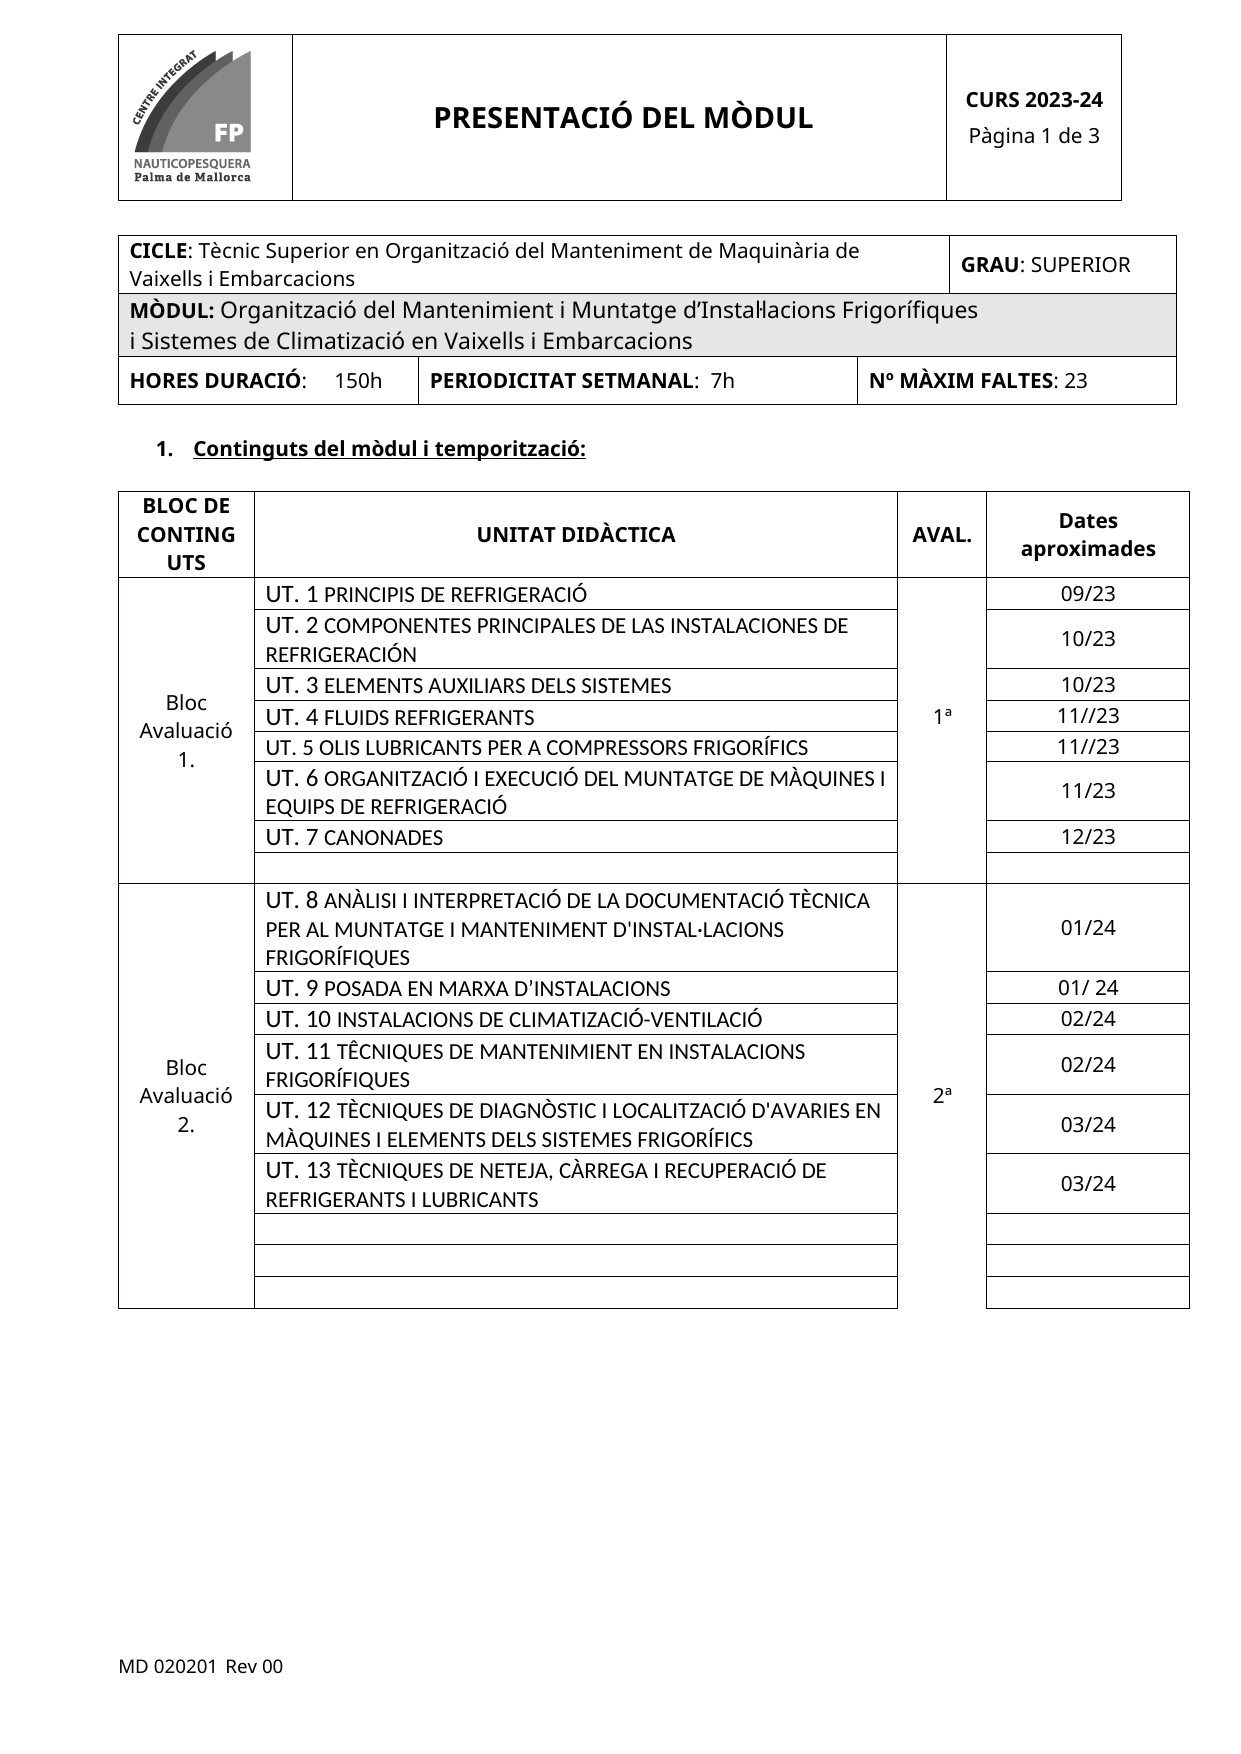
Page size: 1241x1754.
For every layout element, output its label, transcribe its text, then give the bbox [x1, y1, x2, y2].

table_cell 1ª [898, 578, 986, 883]
table_cell UT. 11 TÊCNIQUES DE MANTENIMIENT EN INSTALACIONS FRIGORÍFIQUES [255, 1035, 897, 1094]
table_cell 01/24 [987, 884, 1189, 971]
table_cell 10/23 [987, 610, 1189, 668]
table_cell [255, 1277, 897, 1307]
table_cell 03/24 [987, 1095, 1189, 1153]
table_cell UT. 8 ANÀLISI I INTERPRETACIÓ DE LA DOCUMENTACIÓ TÈCNICA PER AL MUNTATGE I MANTENIMENT D'INSTAL·LACIONS FRIGORÍFIQUES [255, 884, 897, 971]
table_header Dates aproximades [987, 492, 1189, 577]
table_cell [987, 1214, 1189, 1244]
table_cell HORES DURACIÓ: 150h [119, 357, 418, 404]
table_cell 11/23 [987, 762, 1189, 820]
table_cell [255, 1245, 897, 1276]
table_header AVAL. [898, 492, 986, 577]
table_cell 02/24 [987, 1035, 1189, 1094]
table_cell UT. 6 ORGANITZACIÓ I EXECUCIÓ DEL MUNTATGE DE MÀQUINES I EQUIPS DE REFRIGERACIÓ [255, 762, 897, 820]
table_cell UT. 3 ELEMENTS AUXILIARS DELS SISTEMES [255, 669, 897, 699]
table_header UNITAT DIDÀCTICA [255, 492, 897, 577]
table_header CICLE: Tècnic Superior en Organització del Manteniment de Maquinària de Vaixells i Embarcacions [119, 236, 949, 293]
table_cell PERIODICITAT SETMANAL: 7h [419, 357, 857, 404]
table_cell [987, 1277, 1189, 1307]
picture [127, 40, 256, 190]
table_cell MÒDUL: Organització del Mantenimient i Muntatge d’Instal·lacions Frigorífiques i Sistemes de Climatizació en Vaixells i Embarcacions [119, 294, 1176, 356]
table_cell UT. 7 CANONADES [255, 821, 897, 852]
table_cell 01/ 24 [987, 972, 1189, 1002]
table_cell Bloc Avaluació 2. [119, 884, 254, 1307]
list Continguts del mòdul i temporització: [156, 434, 1122, 462]
table_cell UT. 12 TÈCNIQUES DE DIAGNÒSTIC I LOCALITZACIÓ D'AVARIES EN MÀQUINES I ELEMENTS DELS SISTEMES FRIGORÍFICS [255, 1095, 897, 1153]
table_cell 09/23 [987, 578, 1189, 608]
table_cell UT. 2 COMPONENTES PRINCIPALES DE LAS INSTALACIONES DE REFRIGERACIÓN [255, 610, 897, 668]
table_cell UT. 5 OLIS LUBRICANTS PER A COMPRESSORS FRIGORÍFICS [255, 732, 897, 761]
table_cell [987, 1245, 1189, 1276]
table_header GRAU: SUPERIOR [950, 236, 1176, 293]
table_cell UT. 13 TÈCNIQUES DE NETEJA, CÀRREGA I RECUPERACIÓ DE REFRIGERANTS I LUBRICANTS [255, 1154, 897, 1213]
table_cell UT. 1 PRINCIPIS DE REFRIGERACIÓ [255, 578, 897, 608]
table_cell 03/24 [987, 1154, 1189, 1213]
table_cell 12/23 [987, 821, 1189, 852]
table_cell 10/23 [987, 669, 1189, 699]
table_cell 11//23 [987, 732, 1189, 761]
table_cell Bloc Avaluació 1. [119, 578, 254, 883]
table_cell [987, 853, 1189, 883]
table_cell UT. 10 INSTALACIONS DE CLIMATIZACIÓ-VENTILACIÓ [255, 1004, 897, 1034]
table_header BLOC DE CONTINGUTS [119, 492, 254, 577]
table_cell Nº MÀXIM FALTES: 23 [858, 357, 1176, 404]
table_cell 2ª [898, 884, 986, 1307]
table_cell 02/24 [987, 1004, 1189, 1034]
table_cell [255, 1214, 897, 1244]
table_cell UT. 9 POSADA EN MARXA D’INSTALACIONS [255, 972, 897, 1002]
table_cell [255, 853, 897, 883]
table_cell UT. 4 FLUIDS REFRIGERANTS [255, 701, 897, 731]
table_cell 11//23 [987, 701, 1189, 731]
